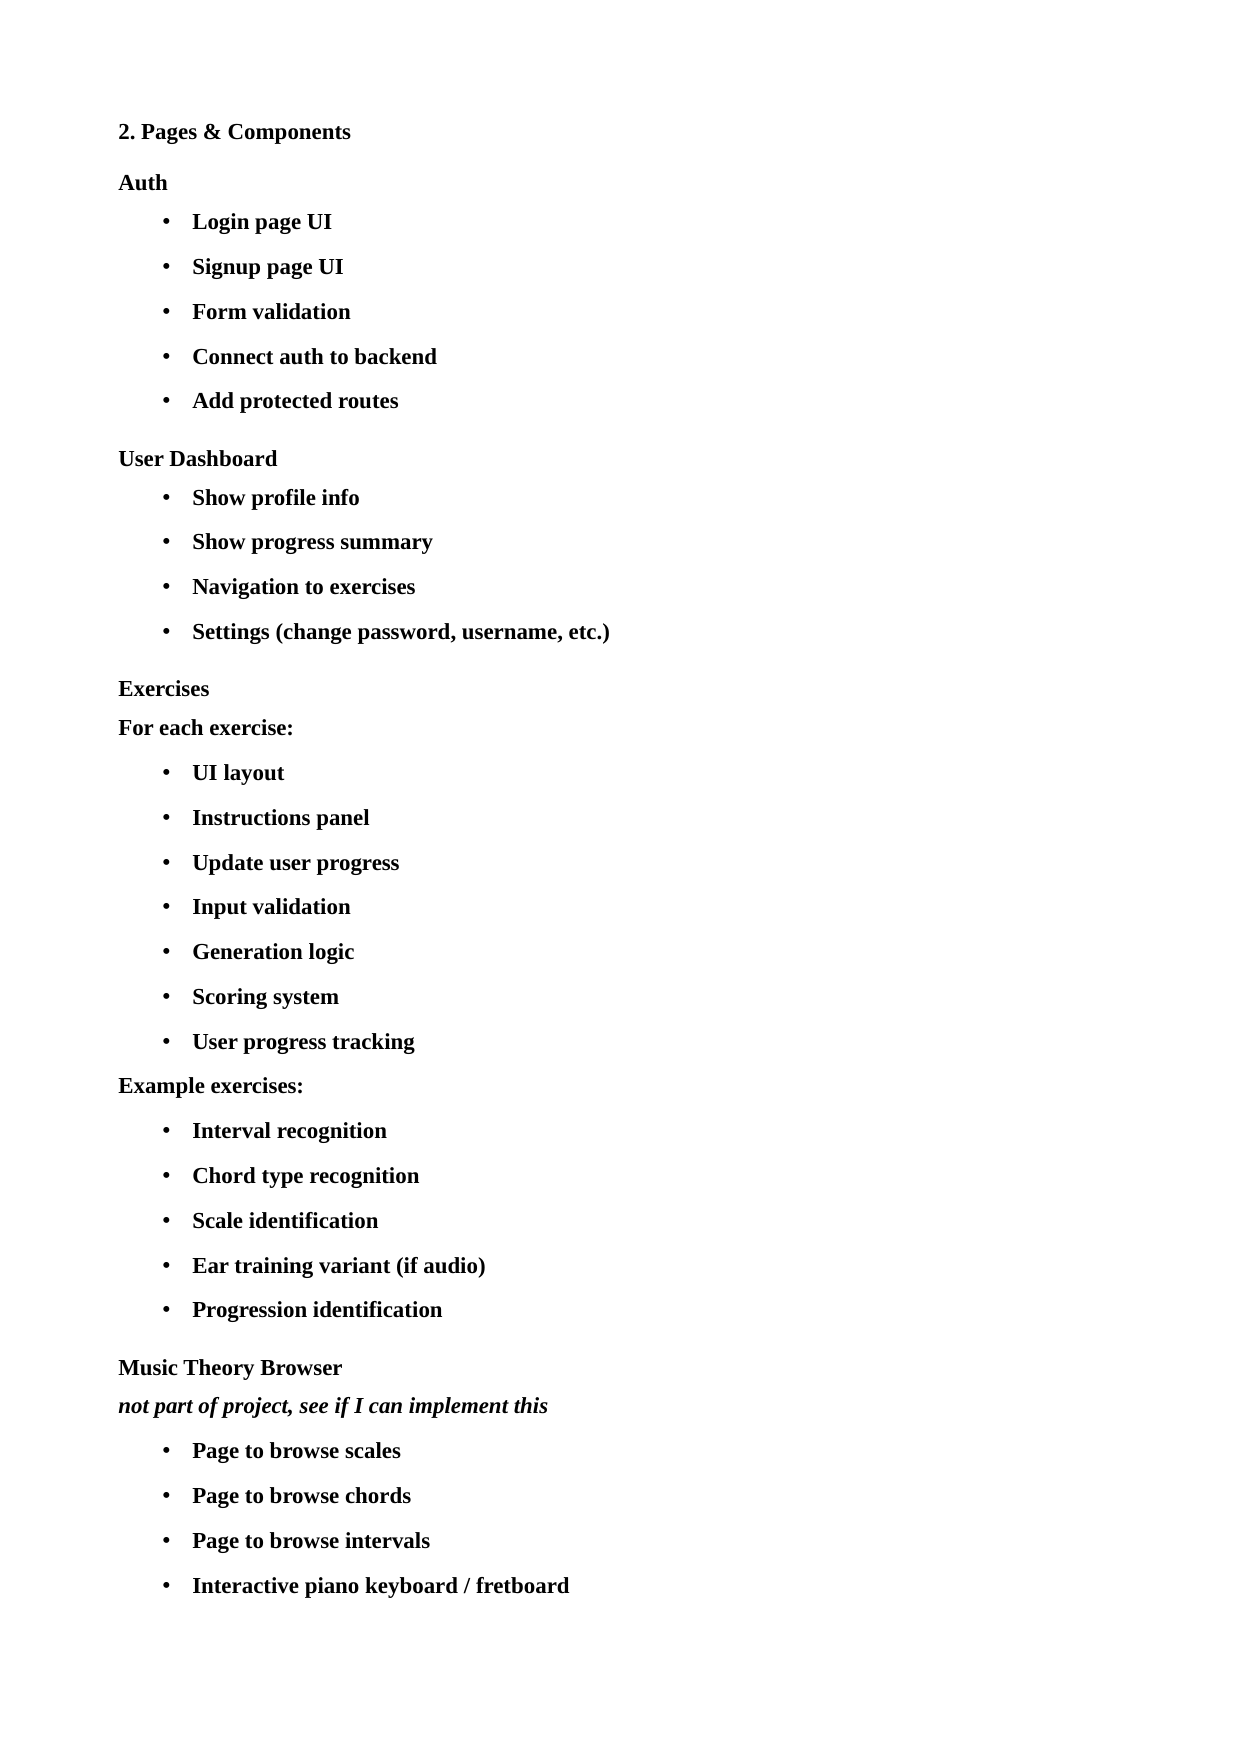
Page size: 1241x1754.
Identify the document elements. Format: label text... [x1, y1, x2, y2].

list Generation logic [162, 938, 1122, 964]
list Navigation to exercises [162, 573, 1122, 599]
subtitle Music Theory Browser [118, 1354, 1122, 1380]
subtitle User Dashboard [118, 445, 1122, 471]
list Login page UI [162, 208, 1122, 235]
list Scale identification [162, 1207, 1122, 1233]
list Connect auth to backend [162, 343, 1122, 369]
list Interval recognition [162, 1117, 1122, 1144]
list Chord type recognition [162, 1162, 1122, 1188]
list Input validation [162, 893, 1122, 920]
list UI layout [162, 759, 1122, 785]
list Progression identification [162, 1296, 1122, 1323]
text For each exercise: [118, 714, 1122, 741]
list Form validation [162, 298, 1122, 324]
list Page to browse chords [162, 1482, 1122, 1508]
subtitle Auth [118, 169, 1122, 196]
subtitle 2. Pages & Components [118, 118, 1122, 144]
list Ear training variant (if audio) [162, 1252, 1122, 1278]
list User progress tracking [162, 1028, 1122, 1054]
list Add protected routes [162, 387, 1122, 414]
list Show progress summary [162, 528, 1122, 555]
text not part of project, see if I can implement this [118, 1393, 1122, 1419]
list Signup page UI [162, 253, 1122, 279]
list Settings (change password, username, etc.) [162, 618, 1122, 644]
list Show profile info [162, 484, 1122, 510]
list Instructions panel [162, 804, 1122, 830]
text Example exercises: [118, 1072, 1122, 1099]
list Scoring system [162, 983, 1122, 1009]
list Interactive piano keyboard / fretboard [162, 1572, 1122, 1598]
list Update user progress [162, 848, 1122, 875]
subtitle Exercises [118, 675, 1122, 702]
list Page to browse intervals [162, 1527, 1122, 1553]
list Page to browse scales [162, 1437, 1122, 1464]
